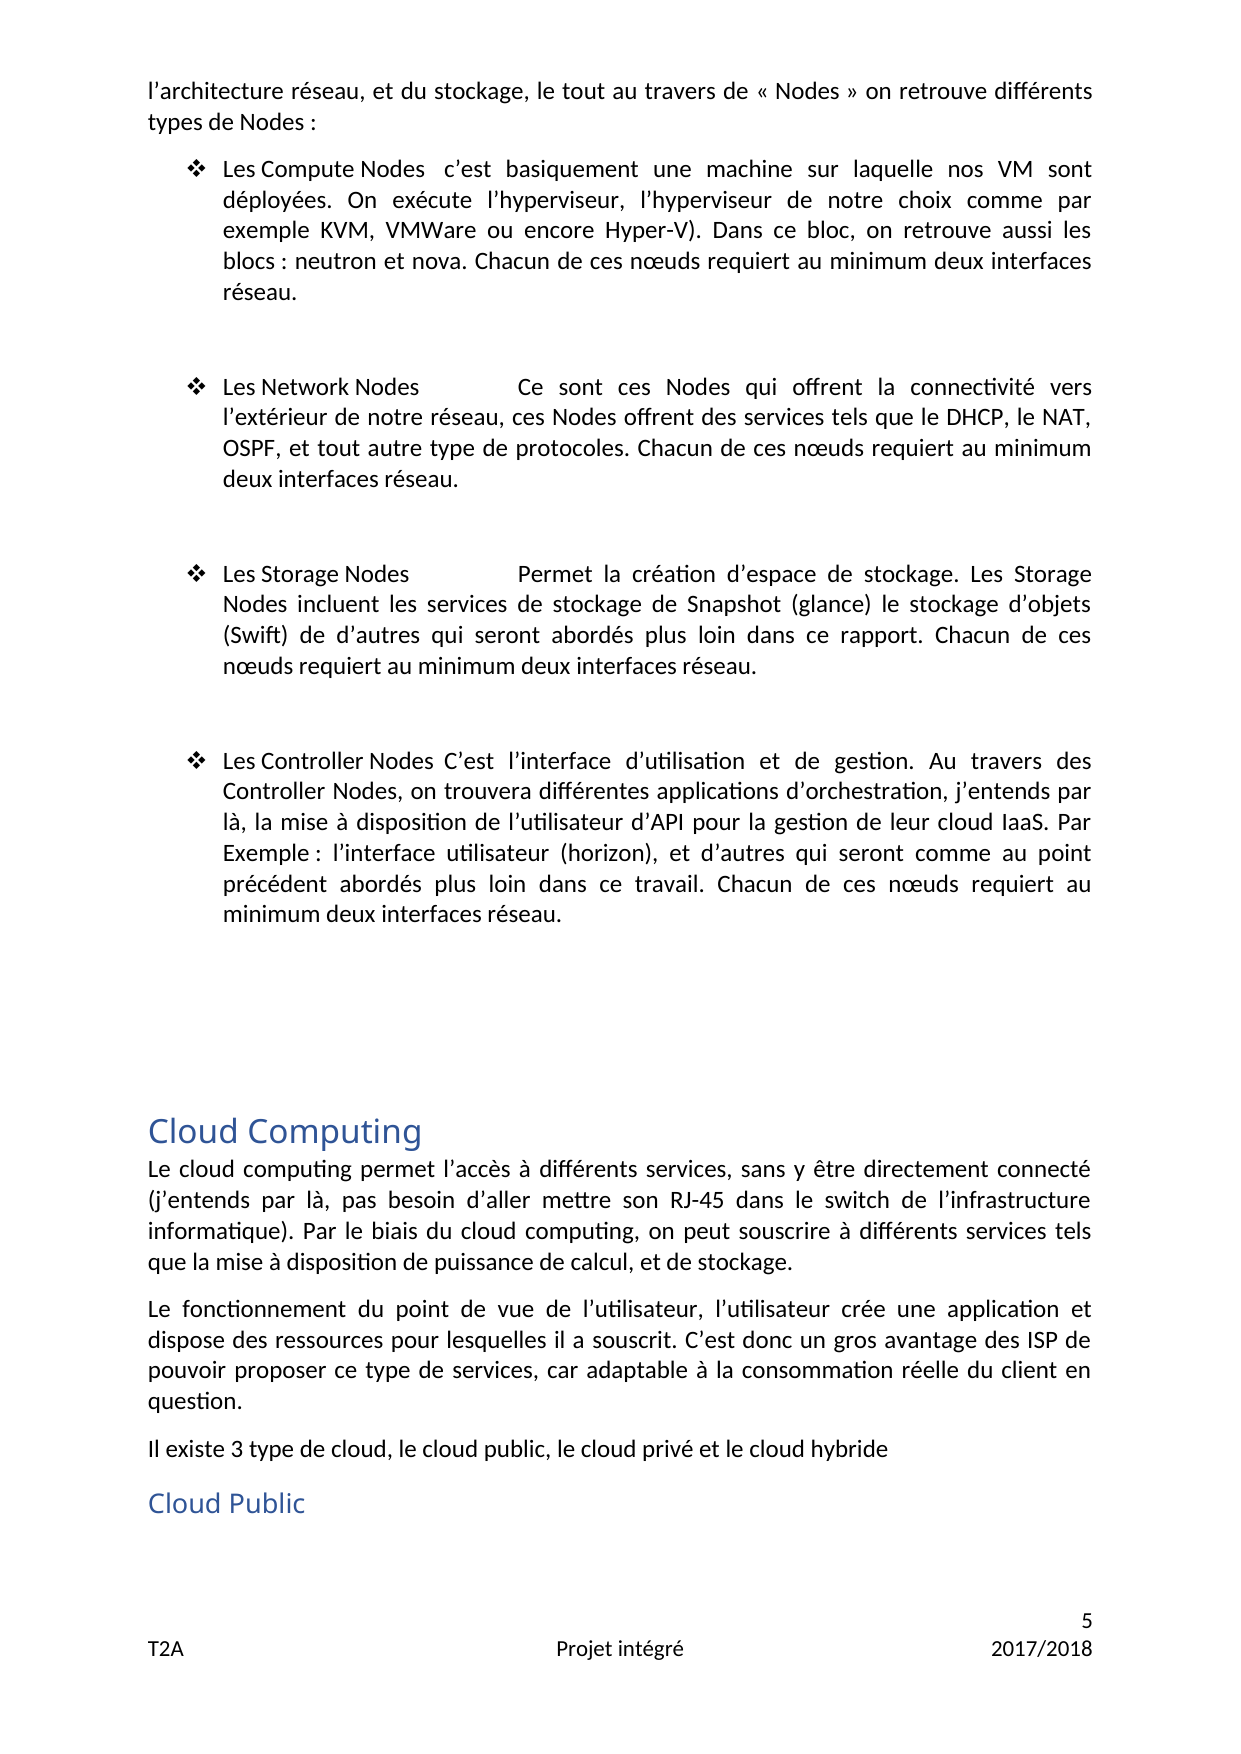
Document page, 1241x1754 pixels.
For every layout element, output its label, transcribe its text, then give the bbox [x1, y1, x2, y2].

subtitle Cloud Computing [148, 1108, 1093, 1153]
text Le cloud computing permet l’accès à différents services, sans y être directement connecté (j’entends par là, pas besoin d’aller mettre son RJ-45 dans le switch de l’infrastructure informatique). Par le biais du cloud computing, on peut souscrire à différents services tels que la mise à disposition de puissance de calcul, et de stockage. [148, 1153, 1093, 1276]
text l’architecture réseau, et du stockage, le tout au travers de « Nodes » on retrouve différents types de Nodes : [148, 75, 1093, 136]
list Les Storage Nodes Permet la création d’espace de stockage. Les Storage Nodes incluent les services de stockage de Snapshot (glance) le stockage d’objets (Swift) de d’autres qui seront abordés plus loin dans ce rapport. Chacun de ces nœuds requiert au minimum deux interfaces réseau. [185, 558, 1093, 681]
text Il existe 3 type de cloud, le cloud public, le cloud privé et le cloud hybride [148, 1433, 1093, 1463]
list Les Network Nodes Ce sont ces Nodes qui offrent la connectivité vers l’extérieur de notre réseau, ces Nodes offrent des services tels que le DHCP, le NAT, OSPF, et tout autre type de protocoles. Chacun de ces nœuds requiert au minimum deux interfaces réseau. [185, 371, 1093, 493]
text Le fonctionnement du point de vue de l’utilisateur, l’utilisateur crée une application et dispose des ressources pour lesquelles il a souscrit. C’est donc un gros avantage des ISP de pouvoir proposer ce type de services, car adaptable à la consommation réelle du client en question. [148, 1293, 1093, 1416]
subtitle Cloud Public [148, 1484, 1093, 1521]
list Les Controller Nodes C’est l’interface d’utilisation et de gestion. Au travers des Controller Nodes, on trouvera différentes applications d’orchestration, j’entends par là, la mise à disposition de l’utilisateur d’API pour la gestion de leur cloud IaaS. Par Exemple : l’interface utilisateur (horizon), et d’autres qui seront comme au point précédent abordés plus loin dans ce travail. Chacun de ces nœuds requiert au minimum deux interfaces réseau. [185, 745, 1093, 929]
list Les Compute Nodes c’est basiquement une machine sur laquelle nos VM sont déployées. On exécute l’hyperviseur, l’hyperviseur de notre choix comme par exemple KVM, VMWare ou encore Hyper-V). Dans ce bloc, on retrouve aussi les blocs : neutron et nova. Chacun de ces nœuds requiert au minimum deux interfaces réseau. [185, 153, 1093, 307]
